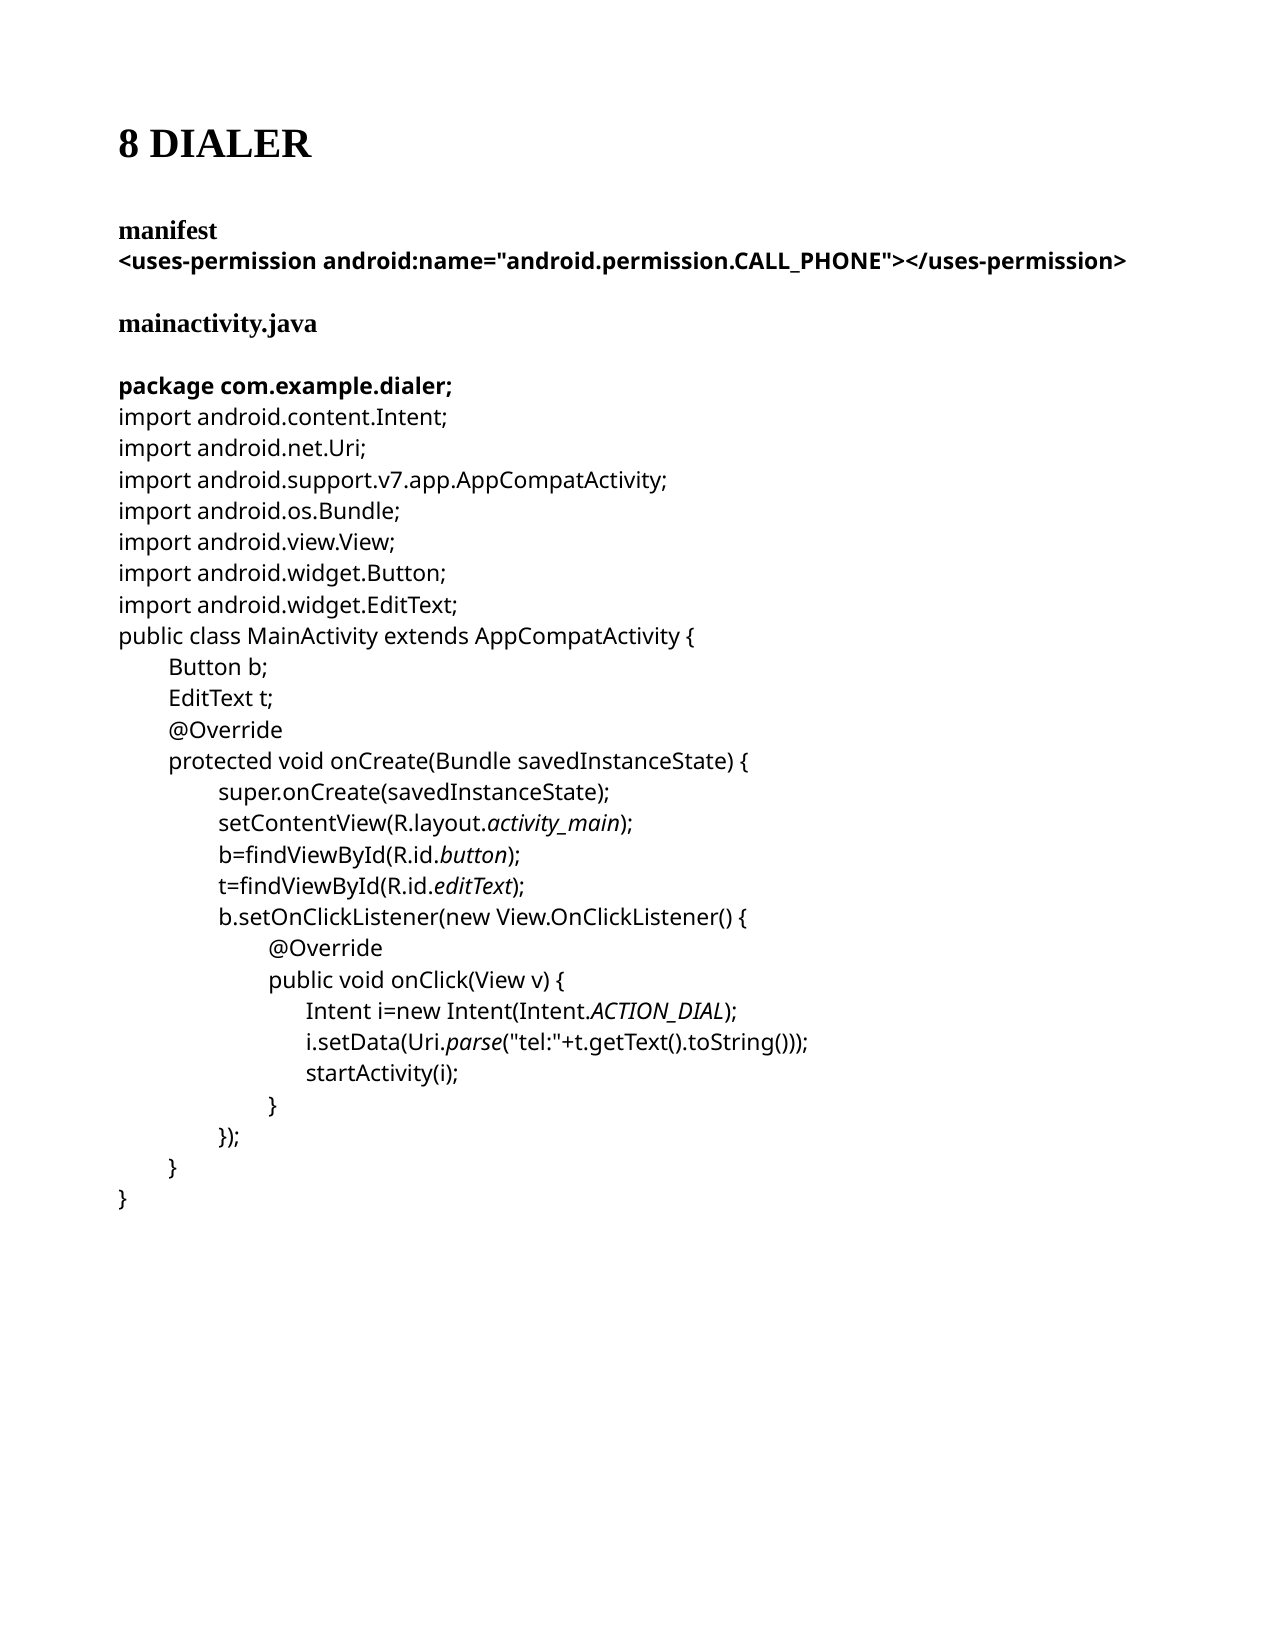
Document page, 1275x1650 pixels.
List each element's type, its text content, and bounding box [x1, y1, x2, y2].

text t=findViewById(R.id.editText); [118, 870, 1157, 901]
text 8 DIALER [118, 118, 1157, 166]
text }); [118, 1120, 1157, 1151]
text EditText t; [118, 682, 1157, 713]
text mainactivity.java [118, 307, 1157, 339]
text Intent i=new Intent(Intent.ACTION_DIAL); [118, 995, 1157, 1026]
text setContentView(R.layout.activity_main); [118, 807, 1157, 838]
text import android.widget.EditText; [118, 588, 1157, 620]
text } [118, 1088, 1157, 1120]
text protected void onCreate(Bundle savedInstanceState) { [118, 745, 1157, 776]
text b.setOnClickListener(new View.OnClickListener() { [118, 901, 1157, 932]
text import android.content.Intent; [118, 401, 1157, 432]
text Button b; [118, 651, 1157, 682]
text public class MainActivity extends AppCompatActivity { [118, 620, 1157, 651]
text import android.net.Uri; [118, 432, 1157, 463]
text import android.widget.Button; [118, 557, 1157, 588]
text import android.os.Bundle; [118, 495, 1157, 526]
text b=findViewById(R.id.button); [118, 838, 1157, 870]
text startActivity(i); [118, 1057, 1157, 1088]
text public void onClick(View v) { [118, 963, 1157, 995]
text i.setData(Uri.parse("tel:"+t.getText().toString())); [118, 1026, 1157, 1057]
text import android.view.View; [118, 526, 1157, 557]
text package com.example.dialer; [118, 370, 1157, 401]
text manifest [118, 214, 1157, 245]
text } [118, 1151, 1157, 1182]
text @Override [118, 932, 1157, 963]
text super.onCreate(savedInstanceState); [118, 776, 1157, 807]
text @Override [118, 713, 1157, 745]
text <uses-permission android:name="android.permission.CALL_PHONE"></uses-permission> [118, 245, 1157, 276]
text } [118, 1182, 1157, 1213]
text import android.support.v7.app.AppCompatActivity; [118, 463, 1157, 495]
